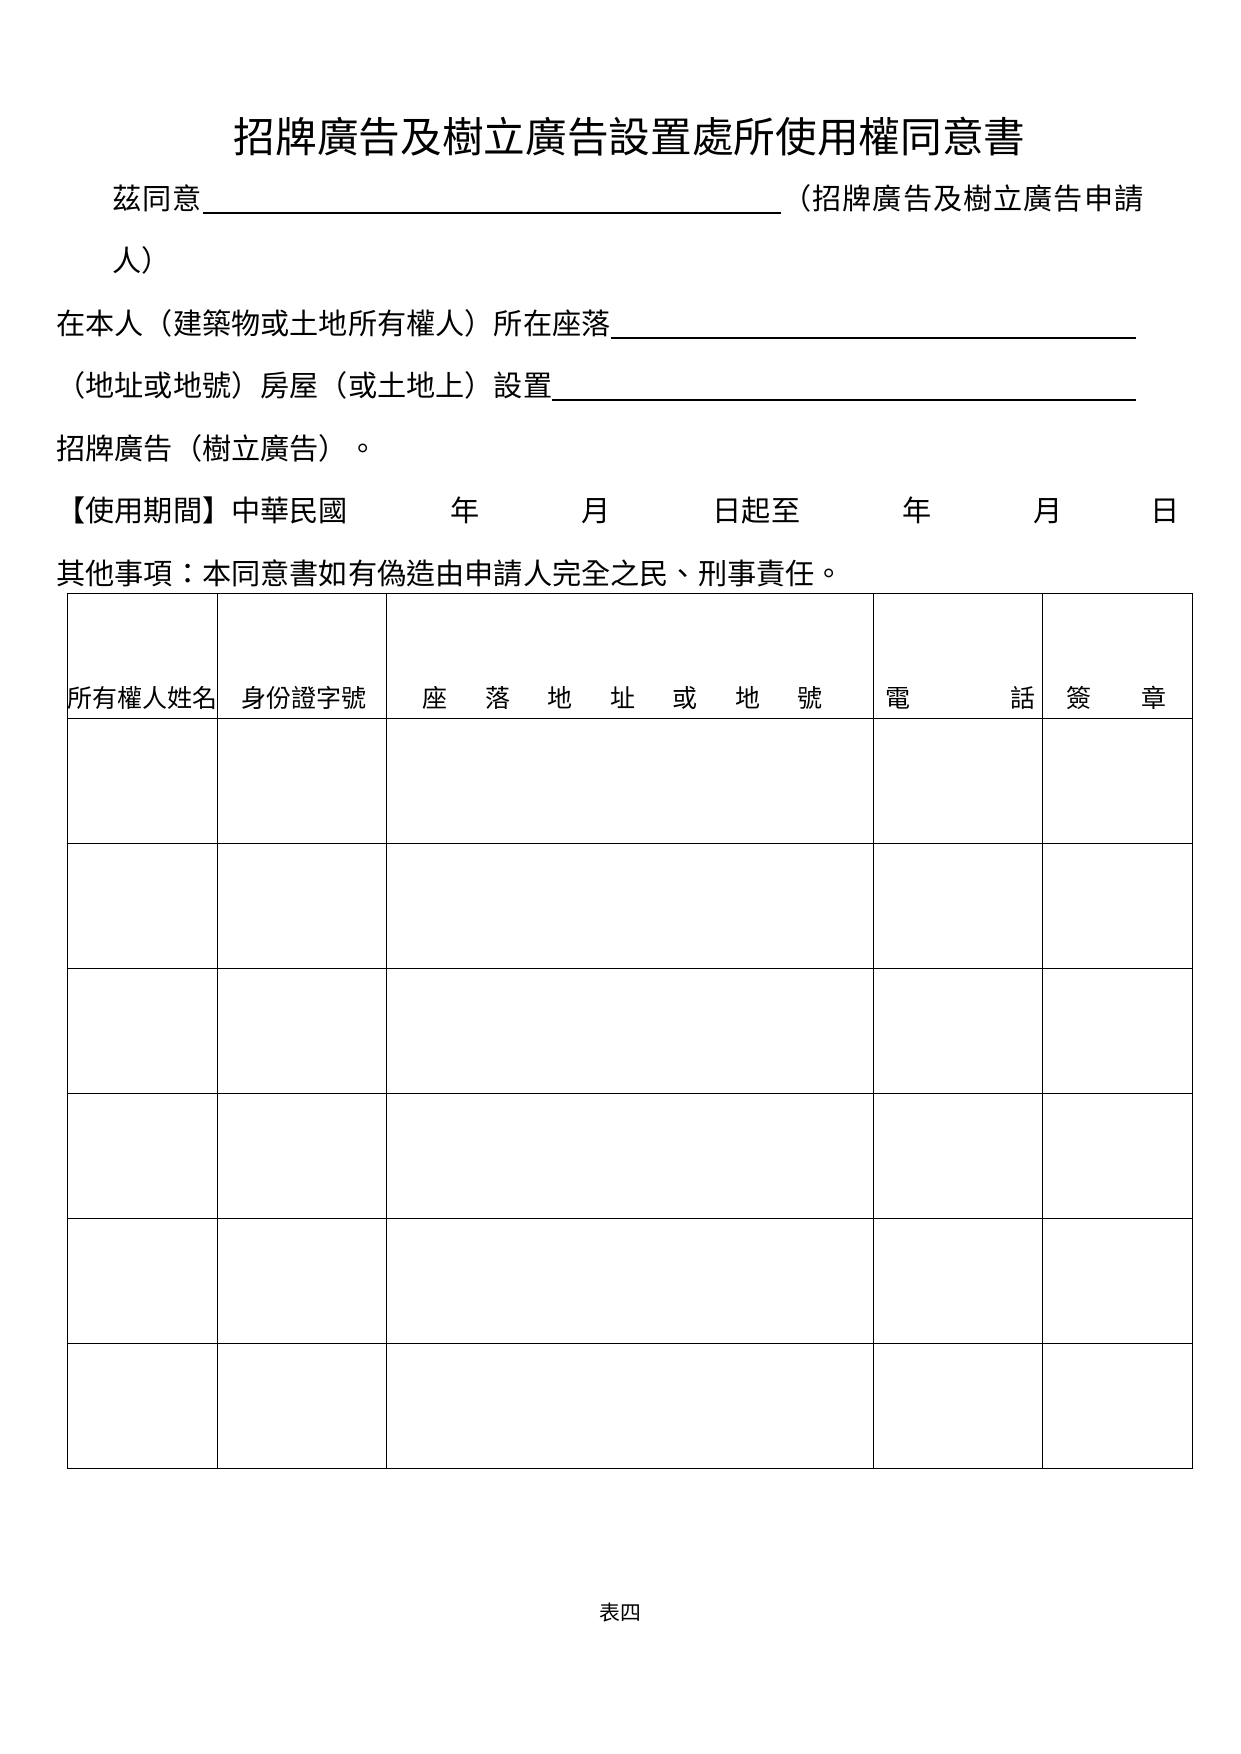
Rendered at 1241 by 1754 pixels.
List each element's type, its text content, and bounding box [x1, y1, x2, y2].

text 其他事項：本同意書如有偽造由申請人完全之民、刑事責任。 [56, 530, 1162, 592]
table_cell [874, 1094, 1042, 1217]
text 茲同意 （招牌廣告及樹立廣告申請人） [112, 155, 1144, 280]
table_cell [874, 1344, 1042, 1467]
table_cell [387, 844, 873, 967]
table_cell [68, 969, 217, 1092]
table_cell [874, 969, 1042, 1092]
table_cell [68, 1219, 217, 1342]
table_cell [1043, 1094, 1192, 1217]
text （地址或地號）房屋（或土地上）設置 [56, 342, 1181, 405]
table_cell [387, 1219, 873, 1342]
table_cell [68, 719, 217, 842]
table_cell [387, 1094, 873, 1217]
table_cell [874, 719, 1042, 842]
table_cell [1043, 1219, 1192, 1342]
table_cell [1043, 844, 1192, 967]
table_cell [1043, 719, 1192, 842]
table_cell [68, 1344, 217, 1467]
table_cell [68, 1094, 217, 1217]
table_cell [218, 969, 386, 1092]
text 招牌廣告及樹立廣告設置處所使用權同意書 [56, 92, 1053, 155]
text 招牌廣告（樹立廣告）。 [56, 405, 1053, 467]
table_cell [218, 1219, 386, 1342]
table_cell [387, 1344, 873, 1467]
table_cell [1043, 969, 1192, 1092]
table_cell [1043, 1344, 1192, 1467]
table_header 座 落 地 址 或 地 號 [387, 594, 873, 717]
table_header 所有權人姓名 [68, 594, 217, 717]
table_cell [218, 1094, 386, 1217]
table_cell [874, 1219, 1042, 1342]
text 在本人（建築物或土地所有權人）所在座落 [56, 280, 1181, 342]
table_cell [387, 969, 873, 1092]
table_cell [218, 719, 386, 842]
table_cell [387, 719, 873, 842]
table_header 電 話 [874, 594, 1042, 717]
table_header 身份證字號 [218, 594, 386, 717]
table_cell [874, 844, 1042, 967]
text 【使用期間】中華民國 年 月 日起至 年 月 日 [56, 467, 1181, 530]
table_cell [218, 844, 386, 967]
table_cell [68, 844, 217, 967]
table_header 簽 章 [1043, 594, 1192, 717]
table_cell [218, 1344, 386, 1467]
